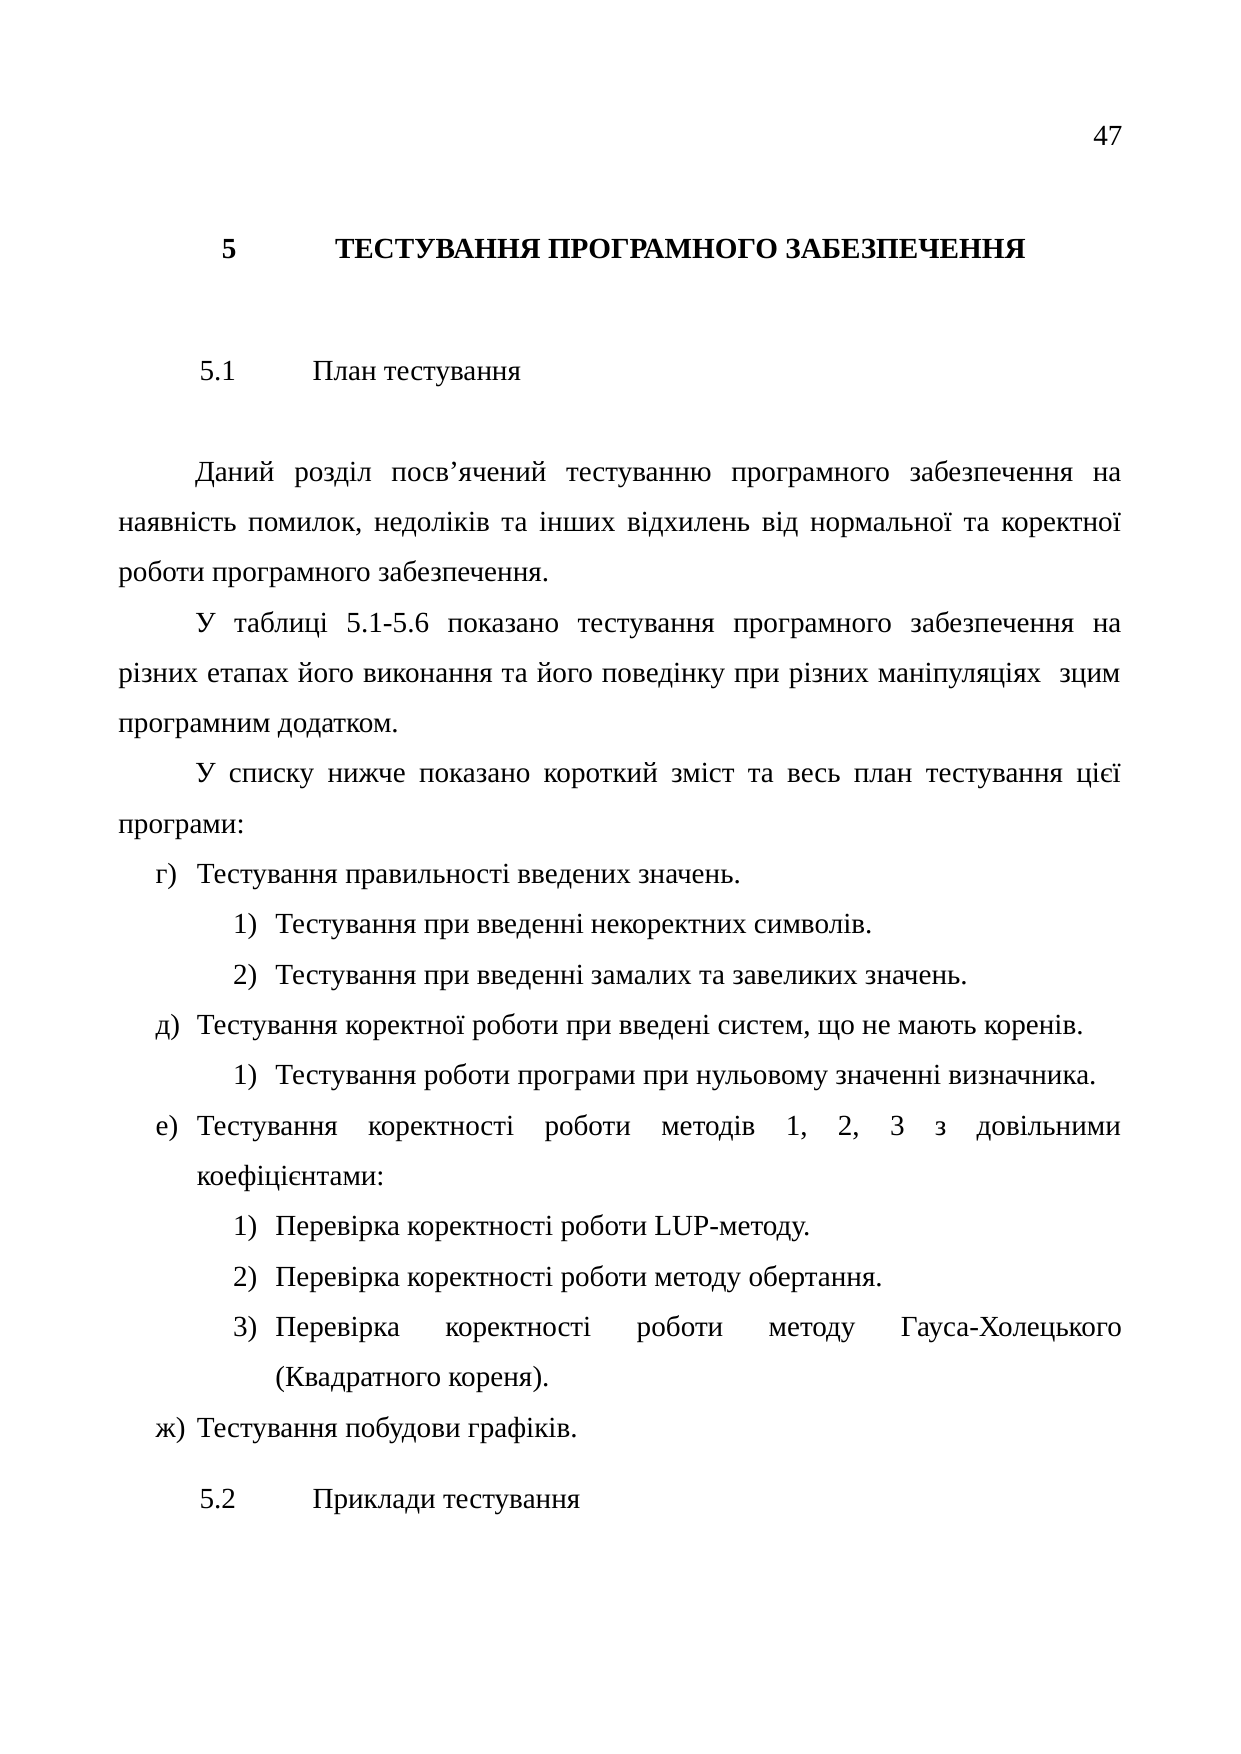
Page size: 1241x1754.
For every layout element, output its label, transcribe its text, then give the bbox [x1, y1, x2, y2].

list Перевірка коректності роботи методу обертання. [257, 1259, 1122, 1292]
text У таблиці 5.1-5.6 показано тестування програмного забезпечення на різних етапах його виконання та його поведінку при різних маніпуляціях зцим програмним додатком. [118, 605, 1122, 739]
list Тестування побудови графіків. [155, 1410, 1122, 1443]
list Перевірка коректності роботи LUP-методу. [257, 1208, 1122, 1242]
text У списку нижче показано короткий зміст та весь план тестування цієї програми: [118, 756, 1122, 839]
subtitle План тестування [192, 353, 1122, 387]
text Даний розділ посв’ячений тестуванню програмного забезпечення на наявність помилок, недоліків та інших відхилень від нормальної та коректної роботи програмного забезпечення. [118, 454, 1122, 588]
list Тестування при введенні некоректних символів. [257, 907, 1122, 940]
list Перевірка коректності роботи методу Гауса-Холецького (Квадратного кореня). [257, 1309, 1122, 1393]
list Тестування коректності роботи методів 1, 2, 3 з довільними коефіцієнтами: [155, 1108, 1122, 1192]
subtitle ТЕСТУВАННЯ ПРОГРАМНОГО ЗАБЕЗПЕЧЕННЯ [118, 232, 1122, 265]
list Тестування роботи програми при нульовому значенні визначника. [257, 1057, 1122, 1091]
list Тестування коректної роботи при введені систем, що не мають коренів. [155, 1007, 1122, 1041]
list Тестування при введенні замалих та завеликих значень. [257, 957, 1122, 990]
list Тестування правильності введених значень. [155, 856, 1122, 890]
subtitle Приклади тестування [192, 1481, 1122, 1514]
